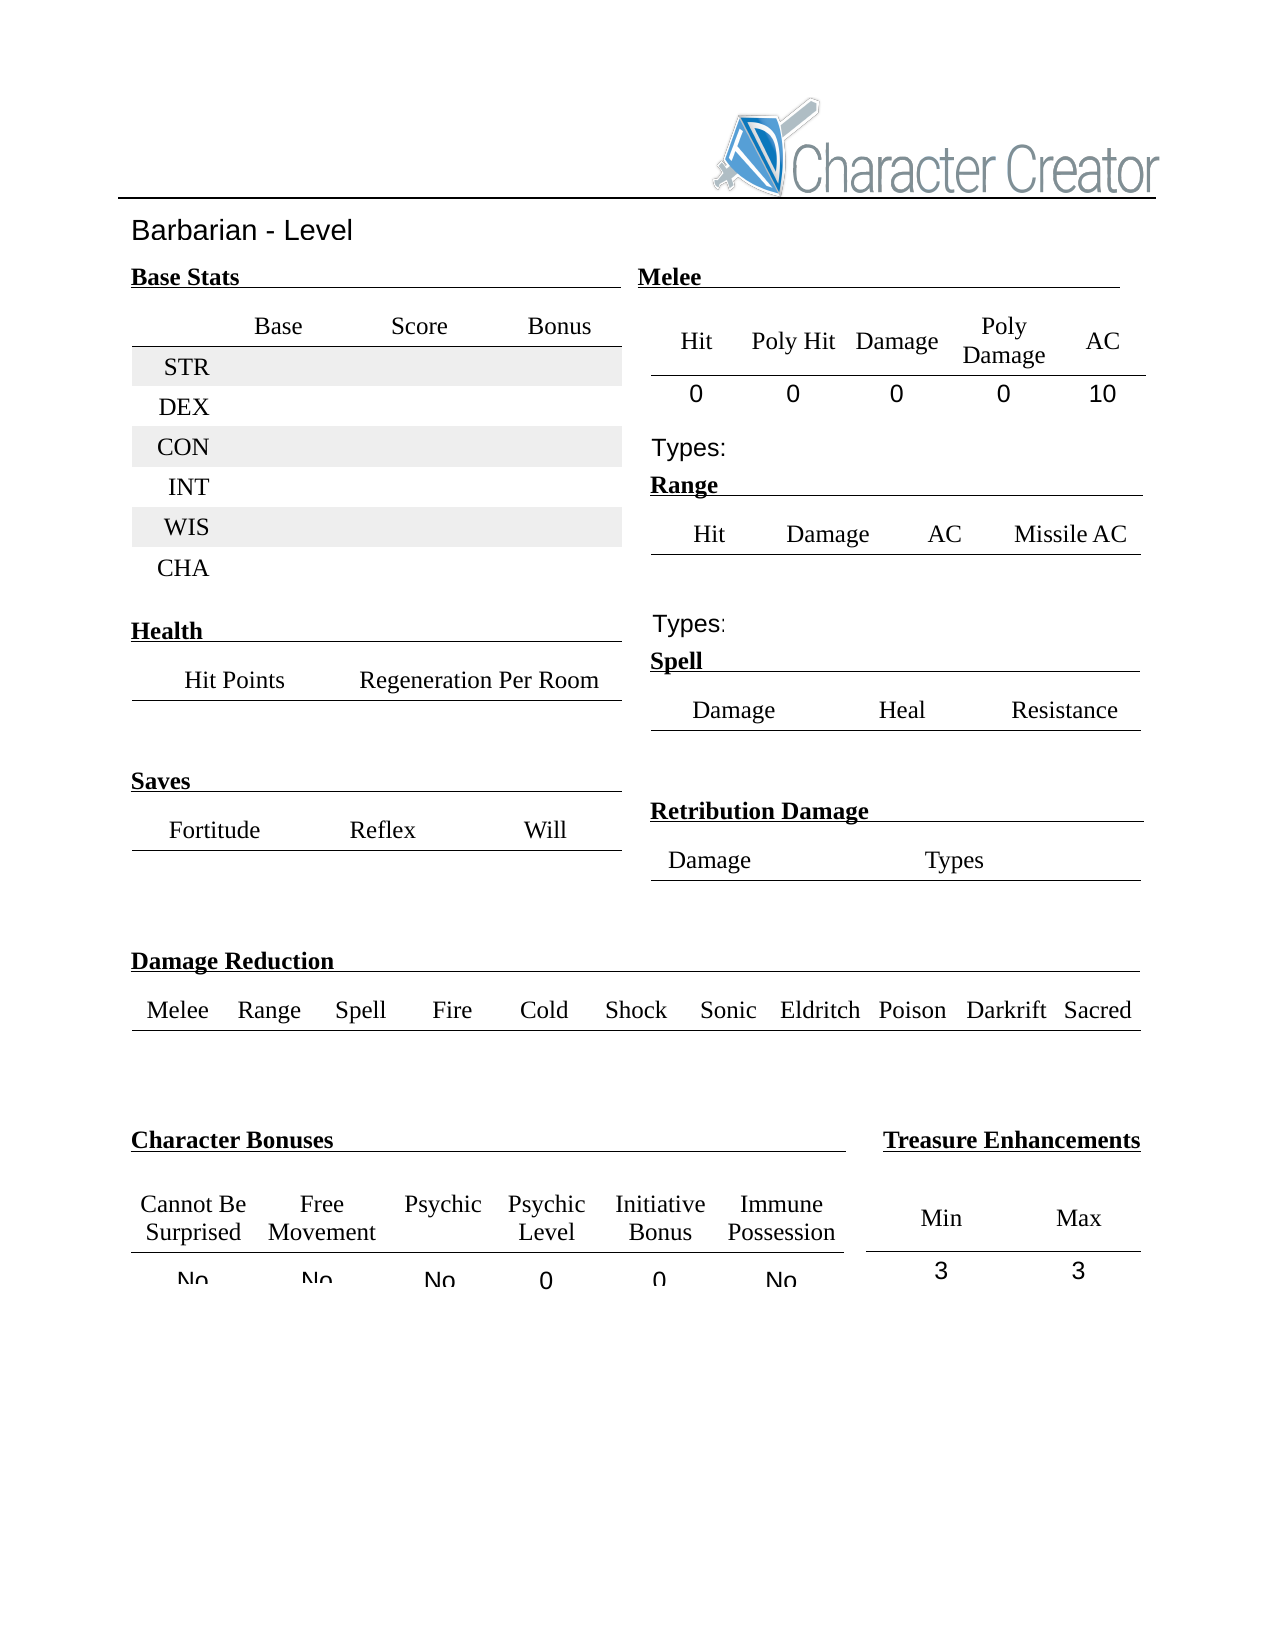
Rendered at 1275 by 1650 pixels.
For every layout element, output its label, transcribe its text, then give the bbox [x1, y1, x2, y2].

text Treasure Enhancements [864, 1126, 1157, 1154]
table_cell DEX [132, 386, 215, 426]
table_cell [866, 1031, 958, 1068]
table_header Melee [132, 990, 223, 1030]
picture [709, 97, 1160, 201]
table_cell [1017, 1252, 1141, 1298]
table_header Poly Damage [949, 306, 1059, 374]
table_header Spell [315, 990, 406, 1030]
table_cell [341, 547, 497, 587]
table_cell [215, 347, 341, 386]
table_header Eldritch [774, 990, 866, 1030]
table_header Damage [651, 840, 768, 880]
table_cell [1055, 1031, 1141, 1068]
table_header Damage [651, 690, 816, 730]
table_header Sacred [1055, 990, 1141, 1030]
table_cell WIS [132, 507, 215, 547]
table_header Types [768, 840, 1141, 880]
table_cell [988, 731, 1141, 767]
table_header Cannot Be Surprised [131, 1183, 256, 1252]
table_header Cold [498, 990, 590, 1030]
table_cell [406, 1031, 498, 1068]
table_cell [337, 701, 622, 737]
table_cell [959, 1031, 1054, 1068]
table_header Hit [651, 306, 741, 374]
table_cell [682, 1031, 774, 1068]
table_header Min [866, 1183, 1017, 1251]
table_header Resistance [988, 690, 1141, 730]
text Character Bonuses [118, 1126, 862, 1154]
table_cell CON [132, 426, 215, 467]
table_cell [719, 1253, 844, 1300]
table_cell [768, 881, 1141, 917]
table_header Heal [816, 690, 988, 730]
table_cell [256, 1253, 388, 1300]
table_header Darkrift [959, 990, 1054, 1030]
table_cell [497, 347, 622, 386]
table_header Fire [406, 990, 498, 1030]
table_cell INT [132, 467, 215, 507]
table_cell [469, 851, 622, 887]
table_cell [215, 547, 341, 587]
table_cell [651, 555, 767, 596]
text Range [637, 470, 1157, 499]
table_cell [341, 386, 497, 426]
table_header Initiative Bonus [601, 1183, 719, 1252]
table_cell [497, 386, 622, 426]
table_header Psychic [388, 1183, 492, 1252]
table_cell [341, 426, 497, 467]
table_header Hit [651, 514, 767, 554]
text Retribution Damage [637, 796, 1157, 824]
table_cell [341, 347, 497, 386]
text Base Stats [118, 262, 637, 291]
table_header Missile AC [1000, 514, 1141, 554]
table_header Sonic [682, 990, 774, 1030]
table_header Bonus [497, 306, 622, 346]
text Spell [637, 646, 1157, 674]
table_header [132, 306, 215, 346]
table_cell CHA [132, 547, 215, 587]
table_header Hit Points [132, 660, 337, 700]
table_header Poison [866, 990, 958, 1030]
table_cell [866, 1252, 1017, 1298]
table_cell [816, 731, 988, 767]
table_cell [215, 386, 341, 426]
table_cell [223, 1031, 315, 1068]
table_cell [741, 376, 845, 412]
table_cell [590, 1031, 682, 1068]
table_cell [497, 547, 622, 587]
table_header Reflex [297, 810, 469, 850]
table_cell [497, 467, 622, 507]
table_cell [651, 731, 816, 767]
table_header AC [1059, 306, 1146, 374]
table_header Will [469, 810, 622, 850]
table_cell [767, 555, 889, 596]
table_header Free Movement [256, 1183, 388, 1252]
table_header Poly Hit [741, 306, 845, 374]
table_header Damage [767, 514, 889, 554]
table_cell [774, 1031, 866, 1068]
text Damage Reduction [118, 946, 1157, 975]
table_cell [132, 1031, 223, 1068]
table_header Immune Possession [719, 1183, 844, 1252]
text Melee [637, 262, 1157, 291]
table_header Shock [590, 990, 682, 1030]
table_cell [889, 555, 1000, 596]
table_cell [315, 1031, 406, 1068]
table_header Fortitude [132, 810, 297, 850]
table_cell [388, 1253, 492, 1300]
table_header Regeneration Per Room [337, 660, 622, 700]
table_cell [341, 467, 497, 507]
table_header Psychic Level [492, 1183, 601, 1252]
table_cell [651, 881, 768, 917]
table_header Base [215, 306, 341, 346]
table_cell [1000, 555, 1141, 596]
table_header Max [1017, 1183, 1141, 1251]
table_cell [492, 1253, 601, 1300]
table_cell [497, 507, 622, 547]
table_cell [497, 426, 622, 467]
table_header Score [341, 306, 497, 346]
table_cell [215, 467, 341, 507]
table_cell [297, 851, 469, 887]
table_cell [215, 507, 341, 547]
text Health [118, 616, 637, 645]
table_header AC [889, 514, 1000, 554]
table_cell [601, 1253, 719, 1300]
table_cell [949, 376, 1059, 412]
table_cell [341, 507, 497, 547]
table_cell [1059, 376, 1146, 412]
table_header Damage [845, 306, 948, 374]
table_cell [651, 376, 741, 412]
table_cell [132, 851, 297, 887]
table_cell [498, 1031, 590, 1068]
table_cell [131, 1253, 256, 1300]
table_cell [845, 376, 948, 412]
text Saves [118, 766, 637, 795]
table_cell [132, 701, 337, 737]
table_cell [215, 426, 341, 467]
table_cell STR [132, 347, 215, 386]
table_header Range [223, 990, 315, 1030]
